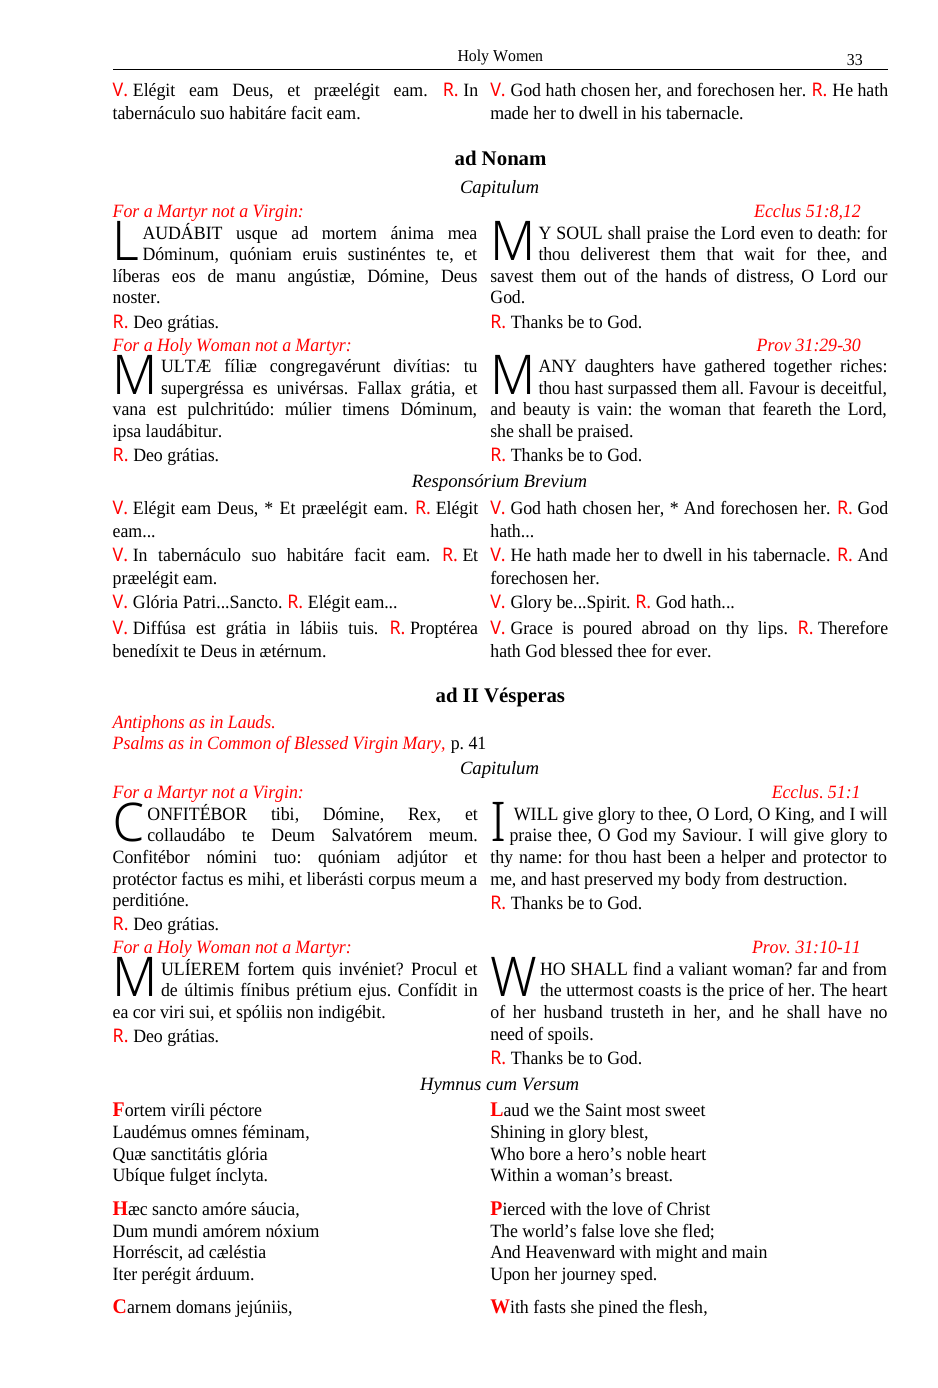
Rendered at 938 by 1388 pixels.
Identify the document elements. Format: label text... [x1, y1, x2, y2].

table_header V. God hath chosen her, * And forechosen her. R. God hath... [484, 495, 888, 542]
table_cell [484, 1284, 888, 1294]
table_cell V. Glória Patri...Sancto. R. Elégit eam... [113, 589, 484, 614]
table_cell [484, 1186, 888, 1195]
table_header V. Grace is poured abroad on thy lips. R. Therefore hath God blessed thee for ever. [484, 614, 888, 661]
table_cell [113, 1186, 484, 1195]
table_header LAUDÁBIT usque ad mortem ánima mea Dóminum, quóniam eruis sustinéntes te, et líberas eos de manu angústiæ, Dómine, Deus noster. R. Deo grátias. [113, 222, 484, 333]
text For a Martyr not a Virgin: Ecclus 51:8,12 [112, 200, 888, 222]
table_cell Pierced with the love of Christ The world’s false love she fled; And Heavenward with might and main Upon her journey sped. [484, 1195, 888, 1284]
table_cell V. Glory be...Spirit. R. God hath... [484, 589, 888, 614]
table_header WHO SHALL find a valiant woman? far and from the uttermost coasts is the price of her. The heart of her husband trusteth in her, and he shall have no need of spoils. R. Thanks be to God. [484, 958, 888, 1069]
table_header MY SOUL shall praise the Lord even to death: for thou deliverest them that wait for thee, and savest them out of the hands of distress, O Lord our God. R. Thanks be to God. [484, 222, 888, 333]
table_header MULTÆ fíliæ congregavérunt divítias: tu supergréssa es univérsas. Fallax grátia, et vana est pulchritúdo: múlier timens Dóminum, ipsa laudábitur. R. Deo grátias. [113, 355, 484, 467]
table_cell With fasts she pined the flesh, [484, 1294, 888, 1318]
table_header V. Diffúsa est grátia in lábiis tuis. R. Proptérea benedíxit te Deus in ætérnum. [113, 614, 484, 661]
table_header V. Elégit eam Deus, * Et præelégit eam. R. Elégit eam... [113, 495, 484, 542]
table_cell Hæc sancto amóre sáucia, Dum mundi amórem nóxium Horréscit, ad cæléstia Iter perégit árduum. [113, 1195, 484, 1284]
text ad Nonam [112, 146, 888, 169]
text Antiphons as in Lauds. [112, 711, 888, 732]
table_header V. Elégit eam Deus, et præelégit eam. R. In tabernáculo suo habitáre facit eam. [113, 76, 484, 123]
table_header MANY daughters have gathered together riches: thou hast surpassed them all. Favour is deceitful, and beauty is vain: the woman that feareth the Lord, she shall be praised. R. Thanks be to God. [484, 355, 888, 467]
text Capitulum [112, 757, 888, 778]
table_header MULÍEREM fortem quis invéniet? Procul et de últimis fínibus prétium ejus. Confídit in ea cor viri sui, et spóliis non indigébit. R. Deo grátias. [113, 958, 484, 1069]
table_header Fortem viríli péctore Laudémus omnes féminam, Quæ sanctitátis glória Ubíque fulget ínclyta. [113, 1097, 484, 1186]
table_header V. God hath chosen her, and forechosen her. R. He hath made her to dwell in his tabernacle. [484, 76, 888, 123]
table_header CONFITÉBOR tibi, Dómine, Rex, et collaudábo te Deum Salvatórem meum. Confitébor nómini tuo: quóniam adjútor et protéctor factus es mihi, et liberásti corpus meum a perditióne. R. Deo grátias. [113, 803, 484, 936]
text For a Holy Woman not a Martyr: Prov. 31:10-11 [112, 936, 888, 958]
text For a Martyr not a Virgin: Ecclus. 51:1 [112, 781, 888, 803]
table_header I WILL give glory to thee, O Lord, O King, and I will praise thee, O God my Saviour. I will give glory to thy name: for thou hast been a helper and protector to me, and hast preserved my body from destruction. R. Thanks be to God. [484, 803, 888, 936]
text ad II Vésperas [112, 683, 888, 707]
text Responsórium Brevium [112, 470, 888, 491]
text Hymnus cum Versum [112, 1072, 888, 1094]
table_cell Carnem domans jejúniis, [113, 1294, 484, 1318]
text For a Holy Woman not a Martyr: Prov 31:29-30 [112, 333, 888, 355]
text Psalms as in Common of Blessed Virgin Mary, p. 40 [112, 732, 888, 754]
table_cell V. In tabernáculo suo habitáre facit eam. R. Et præelégit eam. [113, 542, 484, 589]
table_cell [113, 1284, 484, 1294]
table_cell V. He hath made her to dwell in his tabernacle. R. And forechosen her. [484, 542, 888, 589]
text Capitulum [112, 176, 888, 197]
table_header Laud we the Saint most sweet Shining in glory blest, Who bore a hero’s noble heart Within a woman’s breast. [484, 1097, 888, 1186]
